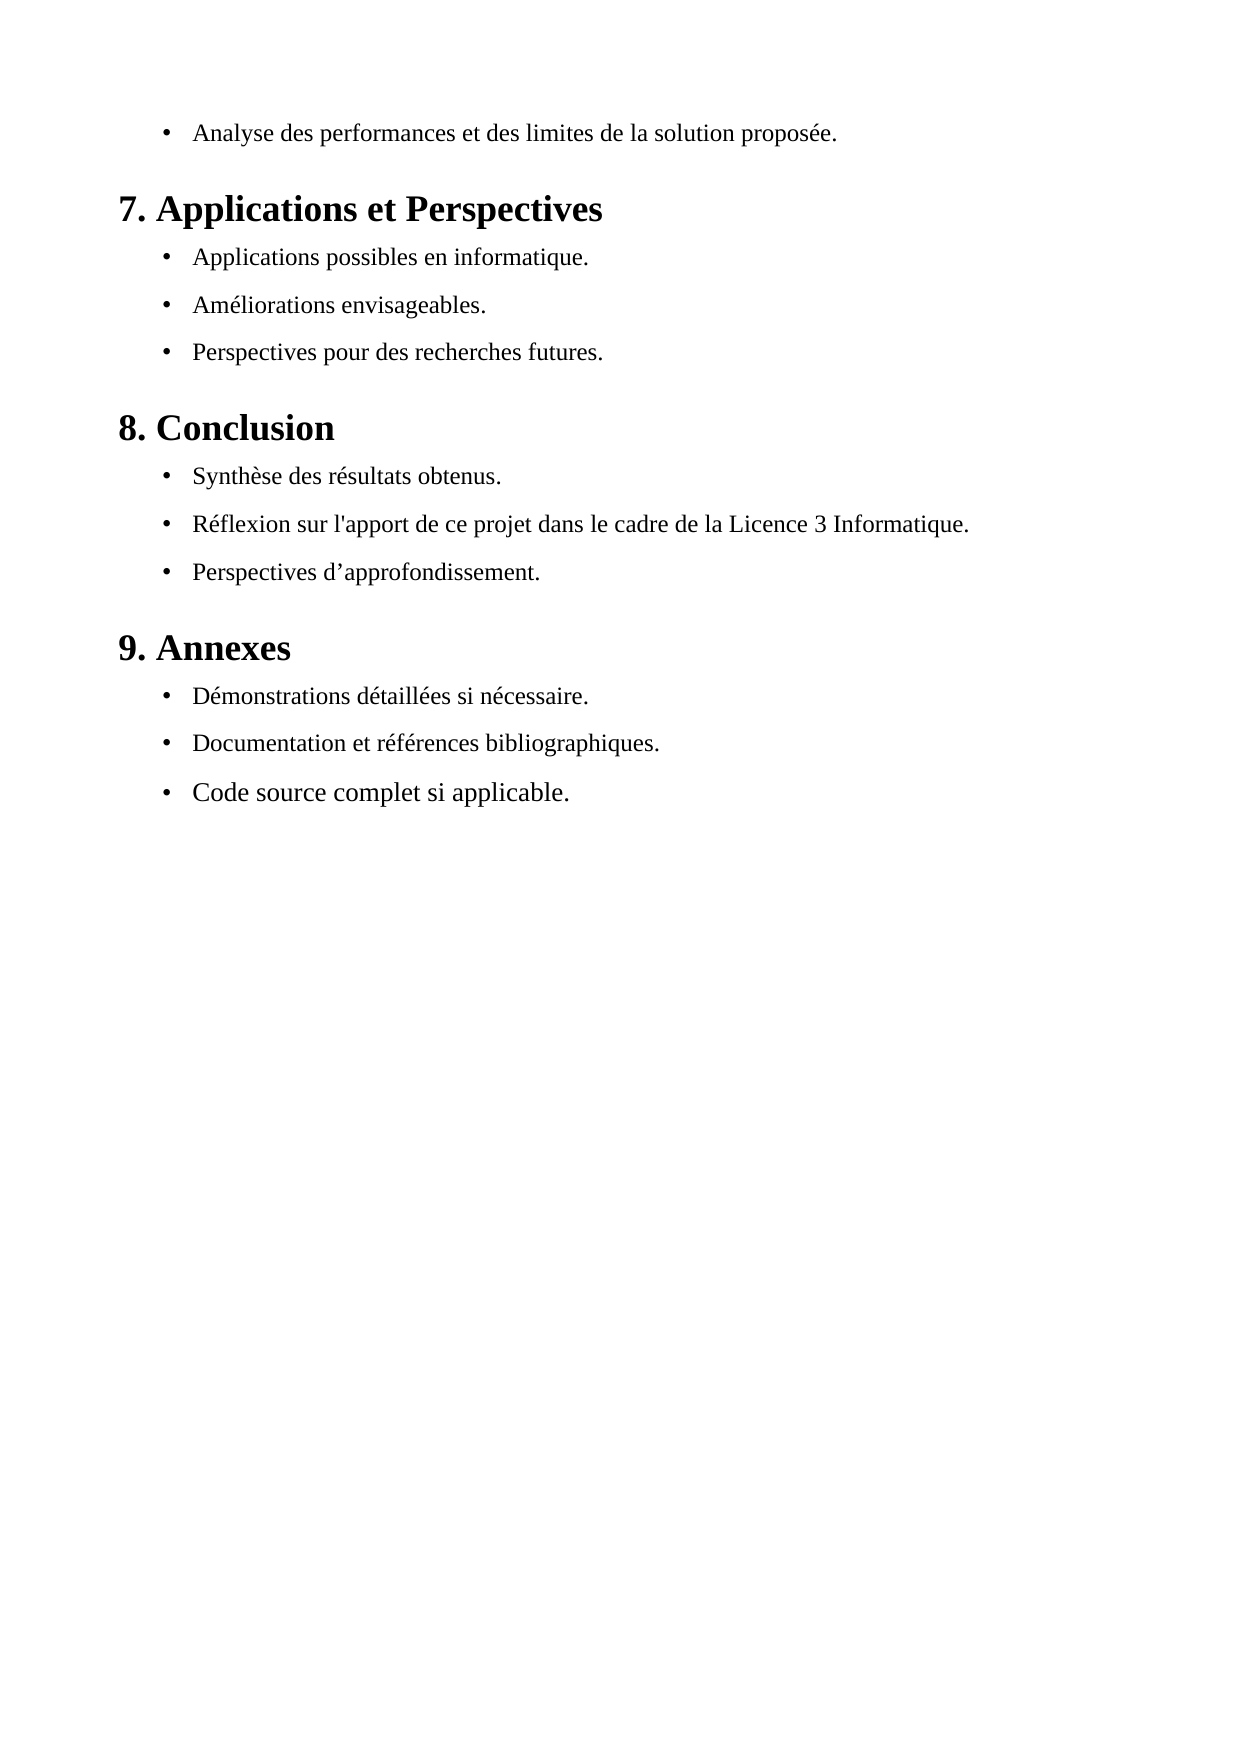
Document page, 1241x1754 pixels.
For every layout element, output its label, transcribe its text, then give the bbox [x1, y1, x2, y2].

list Documentation et références bibliographiques. [162, 728, 1122, 757]
list Démonstrations détaillées si nécessaire. [162, 681, 1122, 709]
list Synthèse des résultats obtenus. [162, 461, 1122, 490]
subtitle 7. Applications et Perspectives [118, 187, 1122, 230]
list Analyse des performances et des limites de la solution proposée. [162, 118, 1122, 147]
subtitle 8. Conclusion [118, 406, 1122, 449]
subtitle 9. Annexes [118, 625, 1122, 668]
list Perspectives pour des recherches futures. [162, 337, 1122, 366]
list Code source complet si applicable. [162, 776, 1122, 807]
list Améliorations envisageables. [162, 290, 1122, 318]
list Réflexion sur l'apport de ce projet dans le cadre de la Licence 3 Informatique. [162, 509, 1122, 538]
list Applications possibles en informatique. [162, 242, 1122, 271]
list Perspectives d’approfondissement. [162, 557, 1122, 585]
